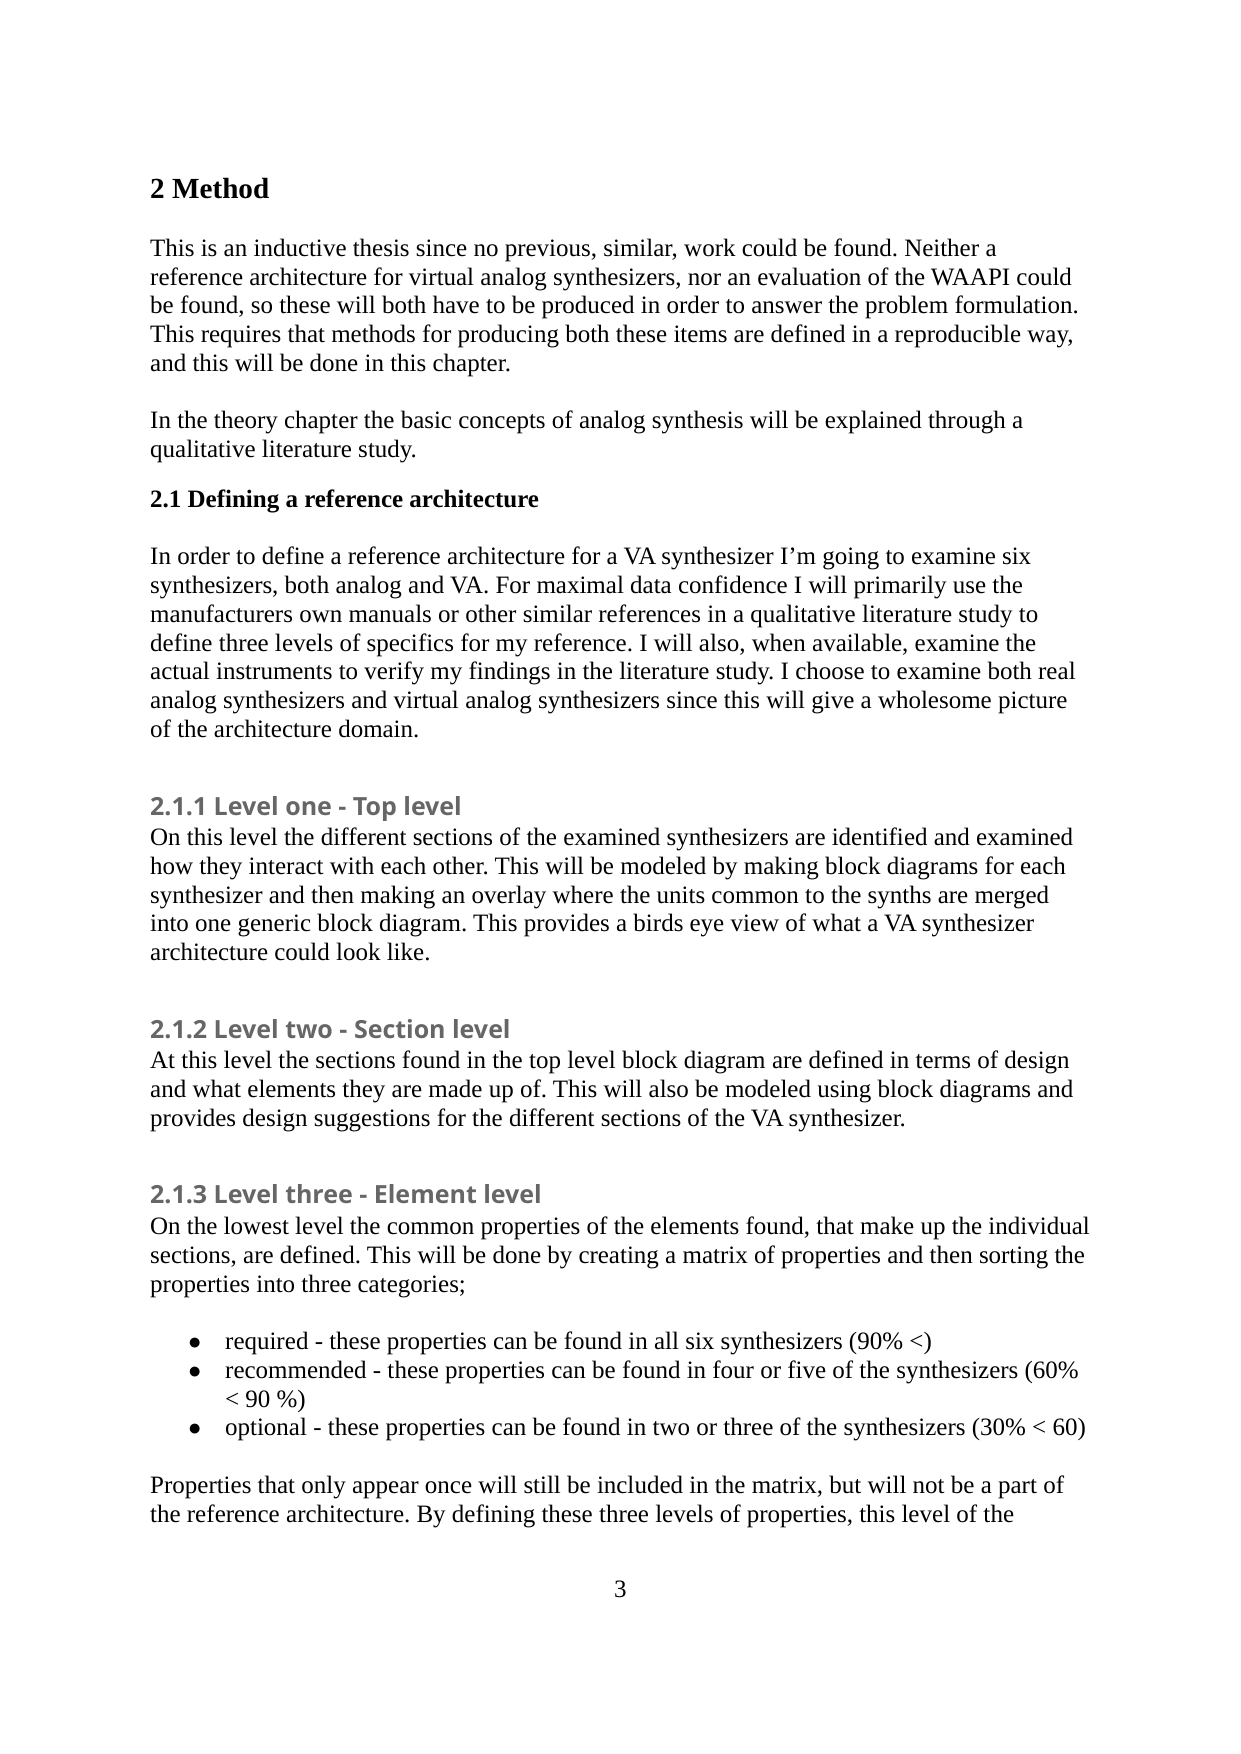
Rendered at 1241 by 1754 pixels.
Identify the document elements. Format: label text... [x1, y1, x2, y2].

subtitle 2.1.3 Level three - Element level [150, 1177, 1090, 1211]
list required - these properties can be found in all six synthesizers (90% <) [188, 1326, 1090, 1355]
text Properties that only appear once will still be included in the matrix, but will not be a part of the reference architecture. By defining these three levels of properties, this level of the [150, 1470, 1090, 1527]
subtitle 2.1 Defining a reference architecture [150, 484, 1090, 513]
list optional - these properties can be found in two or three of the synthesizers (30% < 60) [188, 1412, 1090, 1441]
text On the lowest level the common properties of the elements found, that make up the individual sections, are defined. This will be done by creating a matrix of properties and then sorting the properties into three categories; [150, 1211, 1090, 1297]
text At this level the sections found in the top level block diagram are defined in terms of design and what elements they are made up of. This will also be modeled using block diagrams and provides design suggestions for the different sections of the VA synthesizer. [150, 1045, 1090, 1132]
text This is an inductive thesis since no previous, similar, work could be found. Neither a reference architecture for virtual analog synthesizers, nor an evaluation of the WAAPI could be found, so these will both have to be produced in order to answer the problem formulation. This requires that methods for producing both these items are defined in a reproducible way, and this will be done in this chapter. [150, 233, 1090, 377]
subtitle 2.1.1 Level one - Top level [150, 788, 1090, 822]
list recommended - these properties can be found in four or five of the synthesizers (60% < 90 %) [188, 1355, 1090, 1412]
subtitle 2.1.2 Level two - Section level [150, 1011, 1090, 1045]
text In order to define a reference architecture for a VA synthesizer I’m going to examine six synthesizers, both analog and VA. For maximal data confidence I will primarily use the manufacturers own manuals or other similar references in a qualitative literature study to define three levels of specifics for my reference. I will also, when available, examine the actual instruments to verify my findings in the literature study. I choose to examine both real analog synthesizers and virtual analog synthesizers since this will give a wholesome picture of the architecture domain. [150, 541, 1090, 743]
subtitle 2 Method [150, 171, 1090, 204]
text On this level the different sections of the examined synthesizers are identified and examined how they interact with each other. This will be modeled by making block diagrams for each synthesizer and then making an overlay where the units common to the synths are merged into one generic block diagram. This provides a birds eye view of what a VA synthesizer architecture could look like. [150, 822, 1090, 966]
text In the theory chapter the basic concepts of analog synthesis will be explained through a qualitative literature study. [150, 406, 1090, 463]
